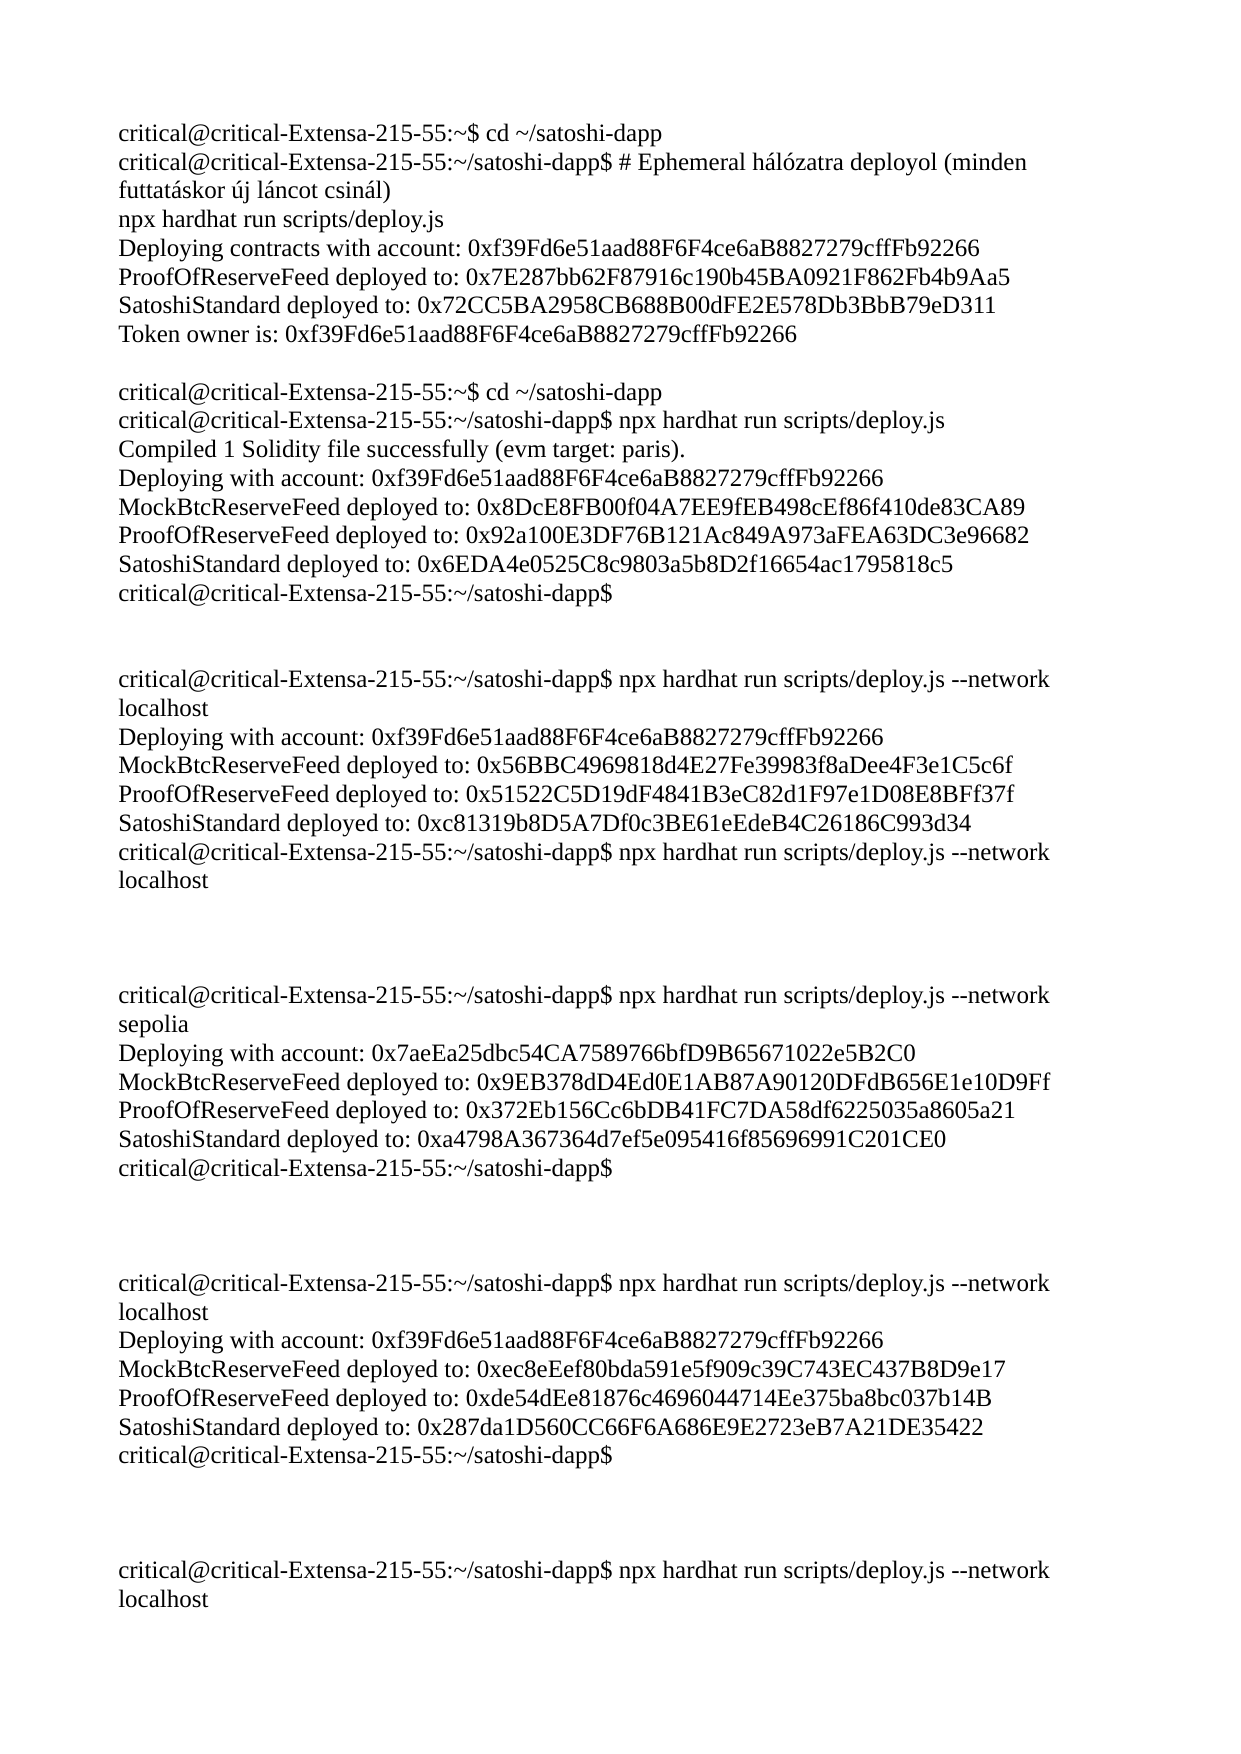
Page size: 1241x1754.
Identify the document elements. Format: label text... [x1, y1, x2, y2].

text Deploying with account: 0xf39Fd6e51aad88F6F4ce6aB8827279cffFb92266 [118, 1326, 1122, 1354]
text SatoshiStandard deployed to: 0x287da1D560CC66F6A686E9E2723eB7A21DE35422 [118, 1412, 1122, 1441]
text SatoshiStandard deployed to: 0xc81319b8D5A7Df0c3BE61eEdeB4C26186C993d34 [118, 808, 1122, 837]
text Compiled 1 Solidity file successfully (evm target: paris). [118, 434, 1122, 463]
text MockBtcReserveFeed deployed to: 0x56BBC4969818d4E27Fe39983f8aDee4F3e1C5c6f [118, 751, 1122, 779]
text ProofOfReserveFeed deployed to: 0x51522C5D19dF4841B3eC82d1F97e1D08E8BFf37f [118, 779, 1122, 808]
text Token owner is: 0xf39Fd6e51aad88F6F4ce6aB8827279cffFb92266 [118, 319, 1122, 348]
text SatoshiStandard deployed to: 0x6EDA4e0525C8c9803a5b8D2f16654ac1795818c5 [118, 549, 1122, 578]
text Deploying with account: 0x7aeEa25dbc54CA7589766bfD9B65671022e5B2C0 [118, 1038, 1122, 1067]
text SatoshiStandard deployed to: 0xa4798A367364d7ef5e095416f85696991C201CE0 [118, 1124, 1122, 1153]
text ProofOfReserveFeed deployed to: 0x7E287bb62F87916c190b45BA0921F862Fb4b9Aa5 [118, 262, 1122, 291]
text critical@critical-Extensa-215-55:~/satoshi-dapp$ [118, 578, 1122, 607]
text critical@critical-Extensa-215-55:~/satoshi-dapp$ npx hardhat run scripts/deploy.js --network sepolia [118, 981, 1122, 1038]
text critical@critical-Extensa-215-55:~/satoshi-dapp$ npx hardhat run scripts/deploy.js --network localhost [118, 1556, 1122, 1613]
text MockBtcReserveFeed deployed to: 0x9EB378dD4Ed0E1AB87A90120DFdB656E1e10D9Ff [118, 1067, 1122, 1096]
text npx hardhat run scripts/deploy.js [118, 204, 1122, 233]
text MockBtcReserveFeed deployed to: 0xec8eEef80bda591e5f909c39C743EC437B8D9e17 [118, 1354, 1122, 1383]
text critical@critical-Extensa-215-55:~$ cd ~/satoshi-dapp [118, 118, 1122, 147]
text critical@critical-Extensa-215-55:~/satoshi-dapp$ npx hardhat run scripts/deploy.js --network localhost [118, 664, 1122, 722]
text critical@critical-Extensa-215-55:~/satoshi-dapp$ npx hardhat run scripts/deploy.js [118, 406, 1122, 434]
text critical@critical-Extensa-215-55:~/satoshi-dapp$ # Ephemeral hálózatra deployol (minden futtatáskor új láncot csinál) [118, 147, 1122, 204]
text critical@critical-Extensa-215-55:~$ cd ~/satoshi-dapp [118, 377, 1122, 406]
text SatoshiStandard deployed to: 0x72CC5BA2958CB688B00dFE2E578Db3BbB79eD311 [118, 291, 1122, 319]
text critical@critical-Extensa-215-55:~/satoshi-dapp$ [118, 1441, 1122, 1469]
text Deploying with account: 0xf39Fd6e51aad88F6F4ce6aB8827279cffFb92266 [118, 722, 1122, 751]
text ProofOfReserveFeed deployed to: 0xde54dEe81876c4696044714Ee375ba8bc037b14B [118, 1383, 1122, 1412]
text ProofOfReserveFeed deployed to: 0x372Eb156Cc6bDB41FC7DA58df6225035a8605a21 [118, 1096, 1122, 1124]
text critical@critical-Extensa-215-55:~/satoshi-dapp$ npx hardhat run scripts/deploy.js --network localhost [118, 837, 1122, 894]
text MockBtcReserveFeed deployed to: 0x8DcE8FB00f04A7EE9fEB498cEf86f410de83CA89 [118, 492, 1122, 521]
text critical@critical-Extensa-215-55:~/satoshi-dapp$ [118, 1153, 1122, 1182]
text ProofOfReserveFeed deployed to: 0x92a100E3DF76B121Ac849A973aFEA63DC3e96682 [118, 521, 1122, 549]
text critical@critical-Extensa-215-55:~/satoshi-dapp$ npx hardhat run scripts/deploy.js --network localhost [118, 1268, 1122, 1326]
text Deploying contracts with account: 0xf39Fd6e51aad88F6F4ce6aB8827279cffFb92266 [118, 233, 1122, 262]
text Deploying with account: 0xf39Fd6e51aad88F6F4ce6aB8827279cffFb92266 [118, 463, 1122, 492]
